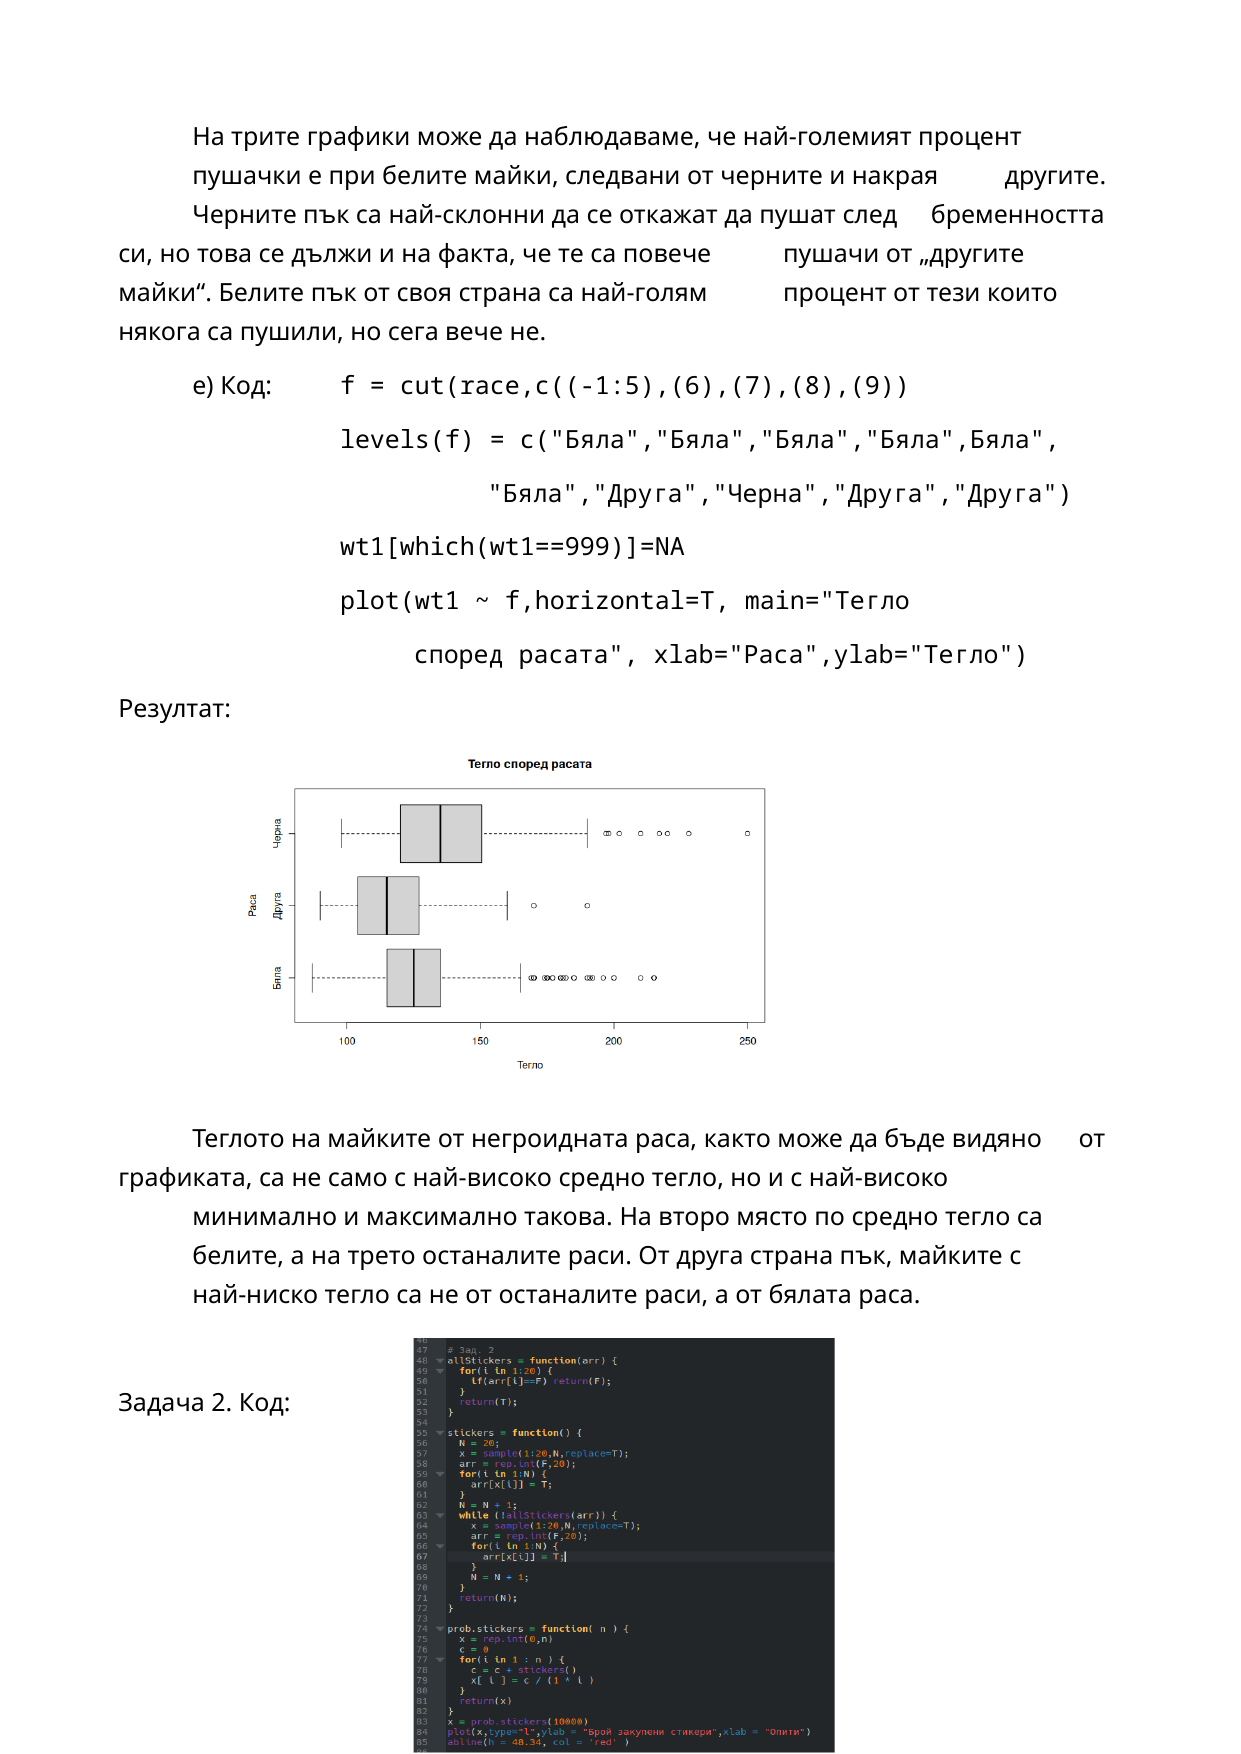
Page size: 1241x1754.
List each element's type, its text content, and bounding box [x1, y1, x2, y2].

text wt1[which(wt1==999)]=NA [118, 529, 1122, 563]
text plot(wt1 ~ f,horizontal=T, main="Тегло [118, 583, 1122, 617]
picture [245, 739, 789, 1084]
picture [413, 1336, 835, 1754]
text [835, 1384, 1122, 1458]
text "Бяла","Друга","Черна","Друга","Друга") [118, 475, 1122, 509]
text levels(f) = c("Бяла","Бяла","Бяла","Бяла",Бяла", [118, 421, 1122, 456]
text Теглото на майките от негроидната раса, както може да бъде видяно от графиката, са не само с най-високо средно тегло, но и с най-високо минимално и максимално такова. На второ място по средно тегло са белите, а на трето останалите раси. От друга страна пък, майките с най-ниско тегло са не от останалите раси, а от бялата раса. [118, 1120, 1122, 1311]
text Резултат: [118, 690, 1122, 724]
text според расата", xlab="Раса",ylab="Тегло") [118, 636, 1122, 671]
text На трите графики може да наблюдаваме, че най-големият процент пушачки е при белите майки, следвани от черните и накрая другите. Черните пък са най-склонни да се откажат да пушат след бременността си, но това се дължи и на факта, че те са повече пушачи от „другите майки“. Белите пък от своя страна са най-голям процент от тези които някога са пушили, но сега вече не. [118, 118, 1122, 348]
text е) Код: f = cut(race,c((-1:5),(6),(7),(8),(9)) [118, 368, 1122, 402]
text Задача 2. Код: [118, 1384, 413, 1458]
